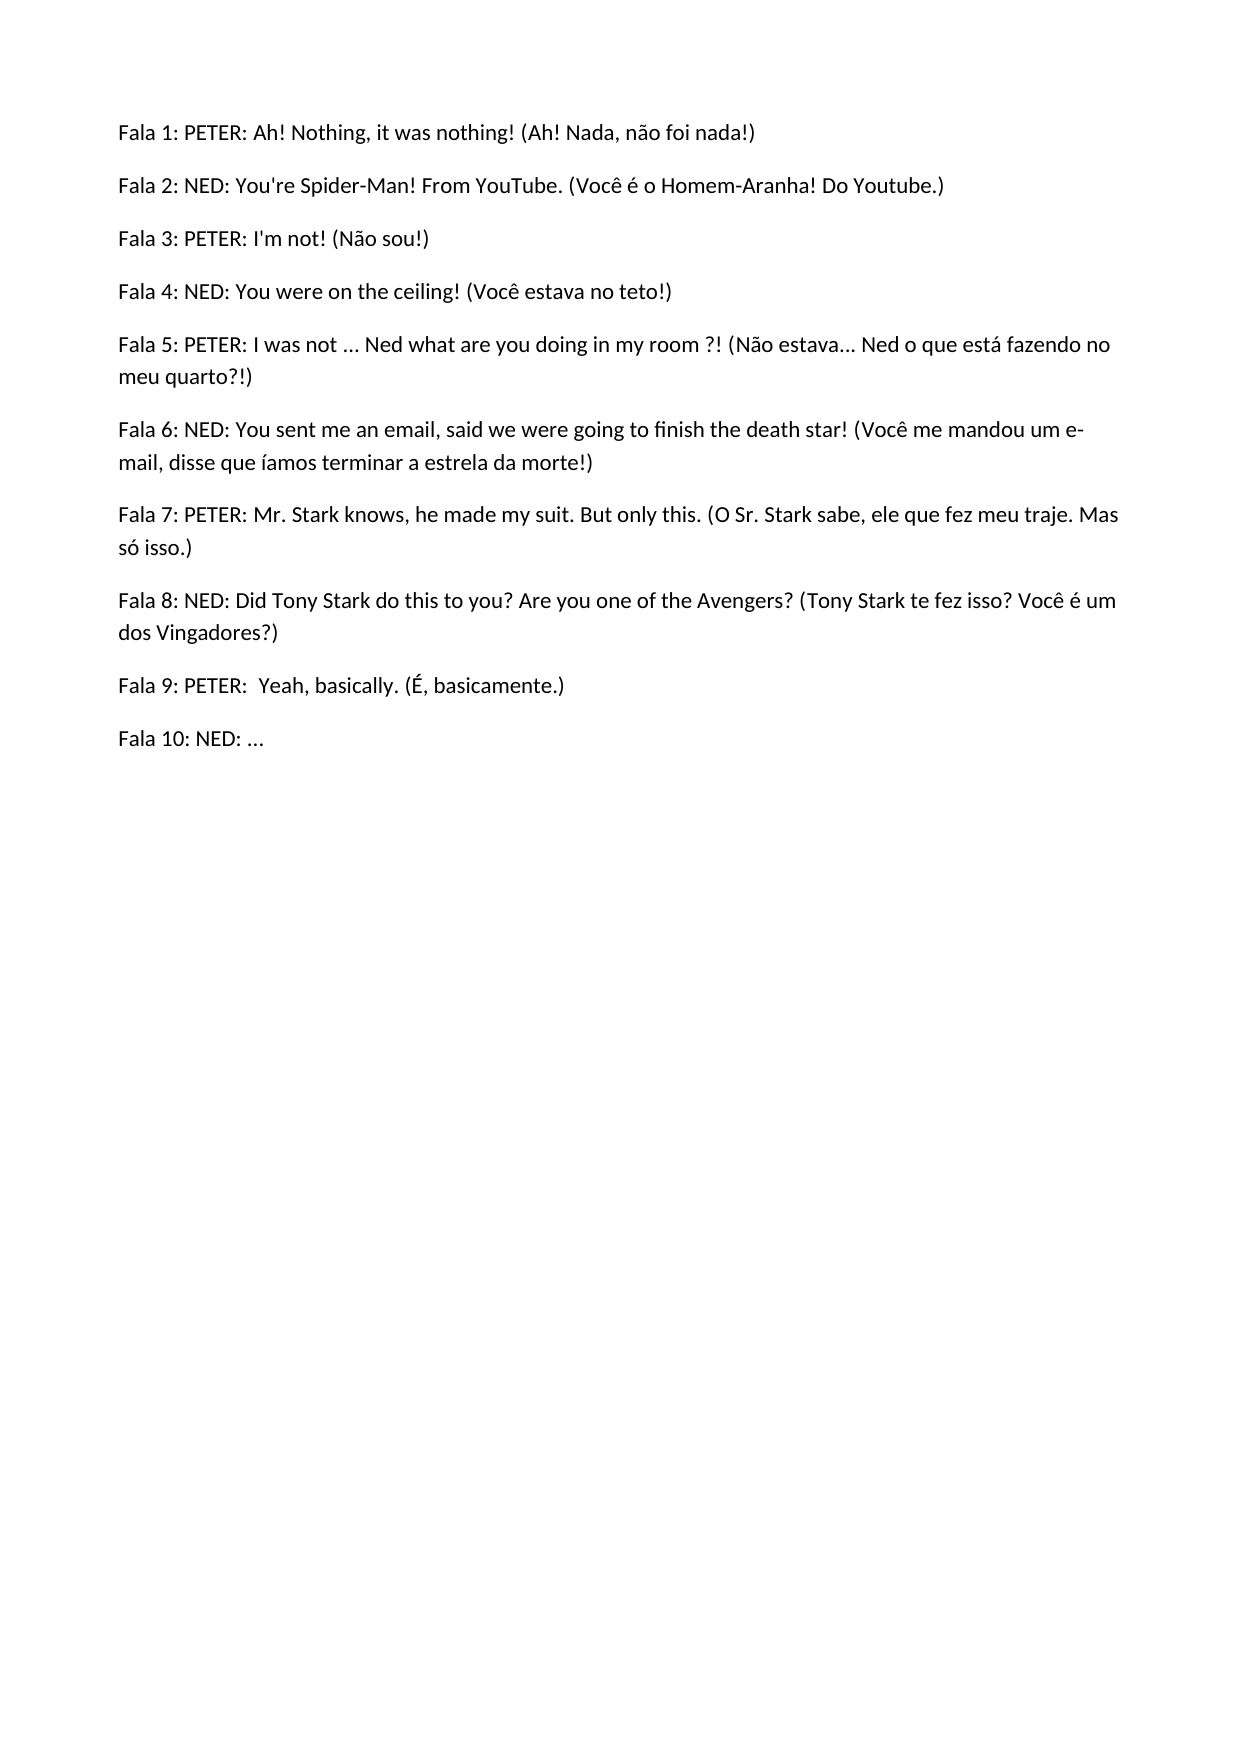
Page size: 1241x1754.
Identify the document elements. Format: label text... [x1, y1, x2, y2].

text Fala 9: PETER: Yeah, basically. (É, basicamente.) [118, 671, 1122, 699]
text Fala 2: NED: You're Spider-Man! From YouTube. (Você é o Homem-Aranha! Do Youtube.) [118, 171, 1122, 199]
text Fala 8: NED: Did Tony Stark do this to you? Are you one of the Avengers? (Tony Stark te fez isso? Você é um dos Vingadores?) [118, 586, 1122, 646]
text Fala 7: PETER: Mr. Stark knows, he made my suit. But only this. (O Sr. Stark sabe, ele que fez meu traje. Mas só isso.) [118, 501, 1122, 561]
text Fala 1: PETER: Ah! Nothing, it was nothing! (Ah! Nada, não foi nada!) [118, 118, 1122, 146]
text Fala 6: NED: You sent me an email, said we were going to finish the death star! (Você me mandou um e-mail, disse que íamos terminar a estrela da morte!) [118, 415, 1122, 476]
text Fala 10: NED: ... [118, 724, 1122, 752]
text Fala 3: PETER: I'm not! (Não sou!) [118, 224, 1122, 252]
text Fala 4: NED: You were on the ceiling! (Você estava no teto!) [118, 277, 1122, 305]
text Fala 5: PETER: I was not ... Ned what are you doing in my room ?! (Não estava... Ned o que está fazendo no meu quarto?!) [118, 330, 1122, 390]
